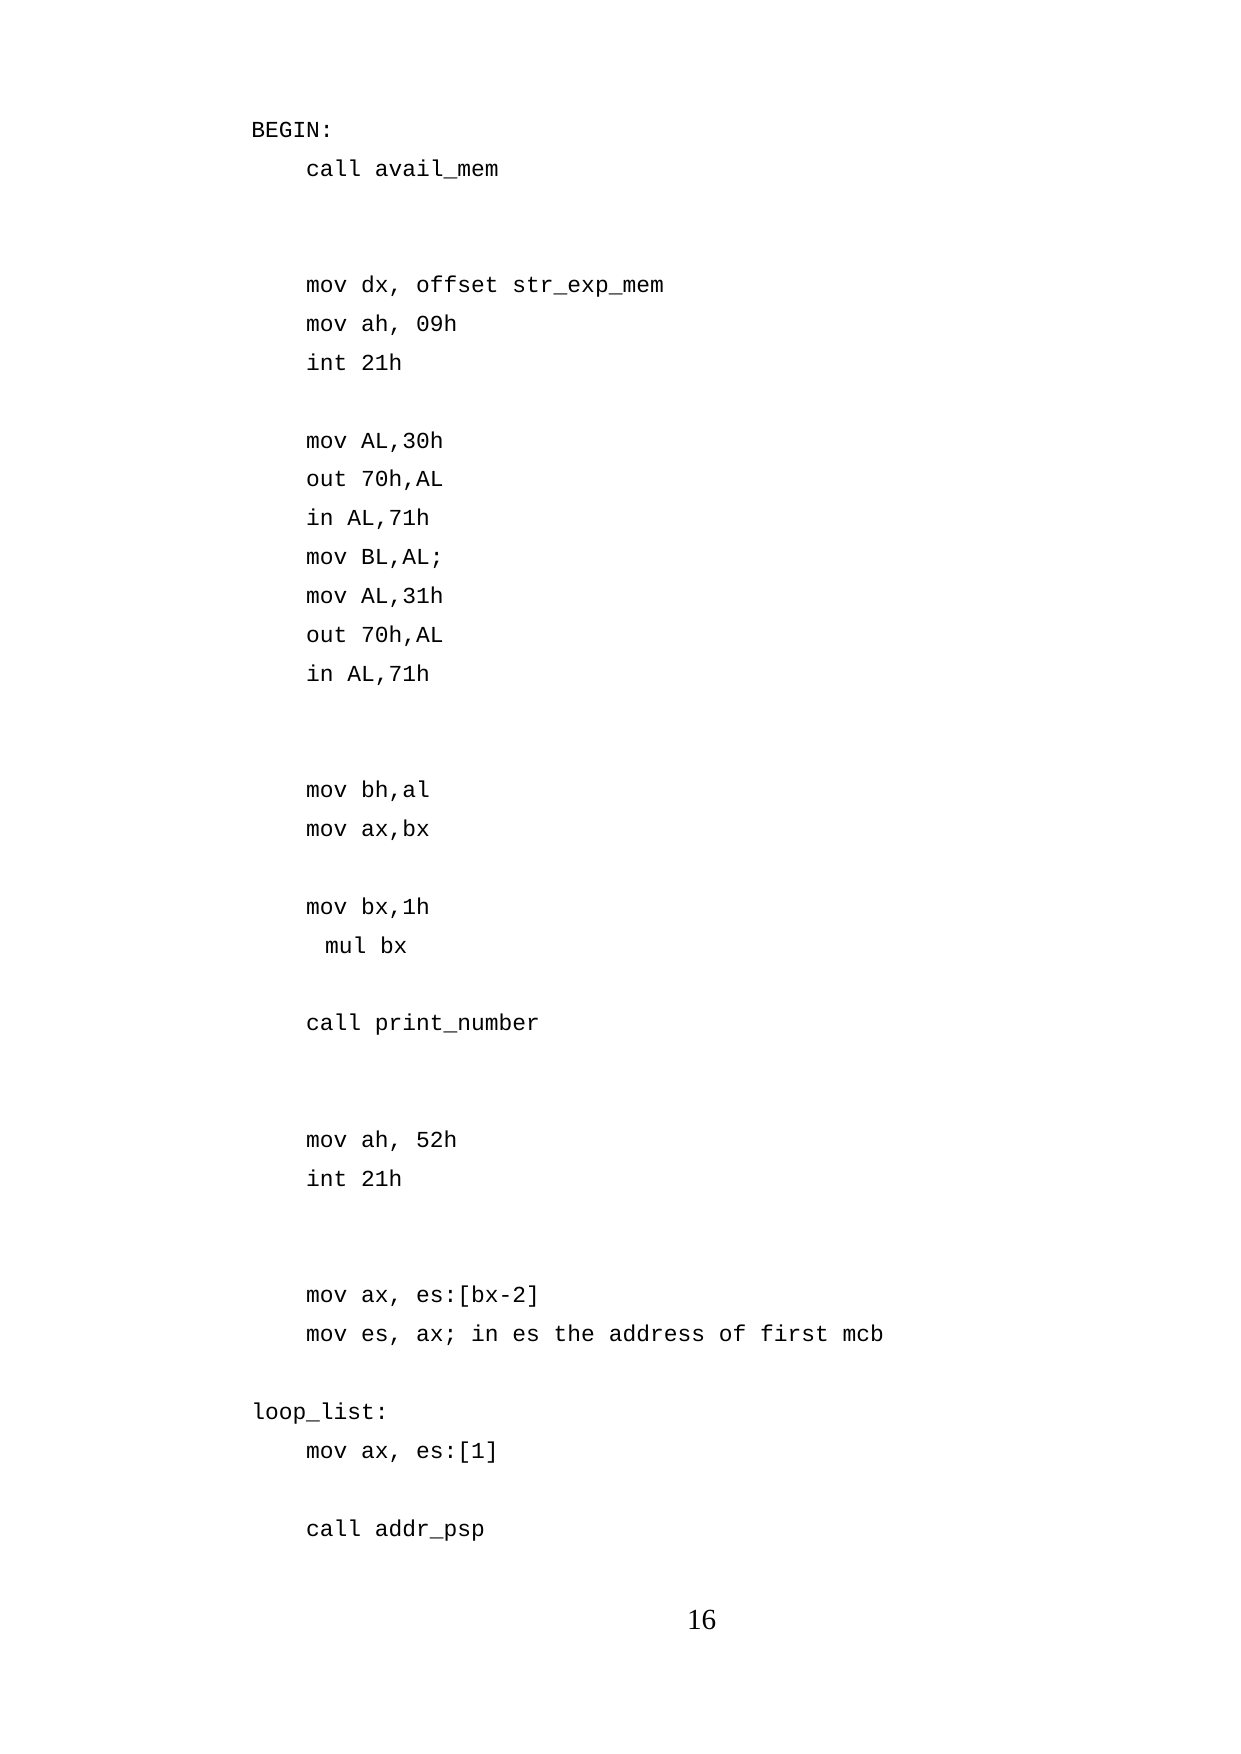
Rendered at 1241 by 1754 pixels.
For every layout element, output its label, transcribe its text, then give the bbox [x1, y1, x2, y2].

text BEGIN: [177, 118, 1152, 144]
text mov ax, es:[1] [177, 1439, 1152, 1465]
text out 70h,AL [177, 623, 1152, 649]
text mov AL,30h [177, 429, 1152, 455]
text call addr_psp [177, 1517, 1152, 1543]
text mov AL,31h [177, 584, 1152, 610]
text mov ah, 09h [177, 312, 1152, 338]
text call print_number [177, 1012, 1152, 1038]
text out 70h,AL [177, 468, 1152, 494]
text in AL,71h [177, 507, 1152, 533]
text mov ax, es:[bx-2] [177, 1284, 1152, 1310]
text mov dx, offset str_exp_mem [177, 273, 1152, 299]
text mov es, ax; in es the address of first mcb [177, 1323, 1152, 1348]
text mul bx [177, 934, 1152, 960]
text call avail_mem [177, 157, 1152, 183]
text in AL,71h [177, 662, 1152, 688]
text mov BL,AL; [177, 546, 1152, 571]
text int 21h [177, 351, 1152, 377]
text mov ax,bx [177, 817, 1152, 843]
text mov bx,1h [177, 895, 1152, 921]
text mov bh,al [177, 779, 1152, 804]
text mov ah, 52h [177, 1128, 1152, 1154]
text loop_list: [177, 1400, 1152, 1426]
text int 21h [177, 1167, 1152, 1193]
